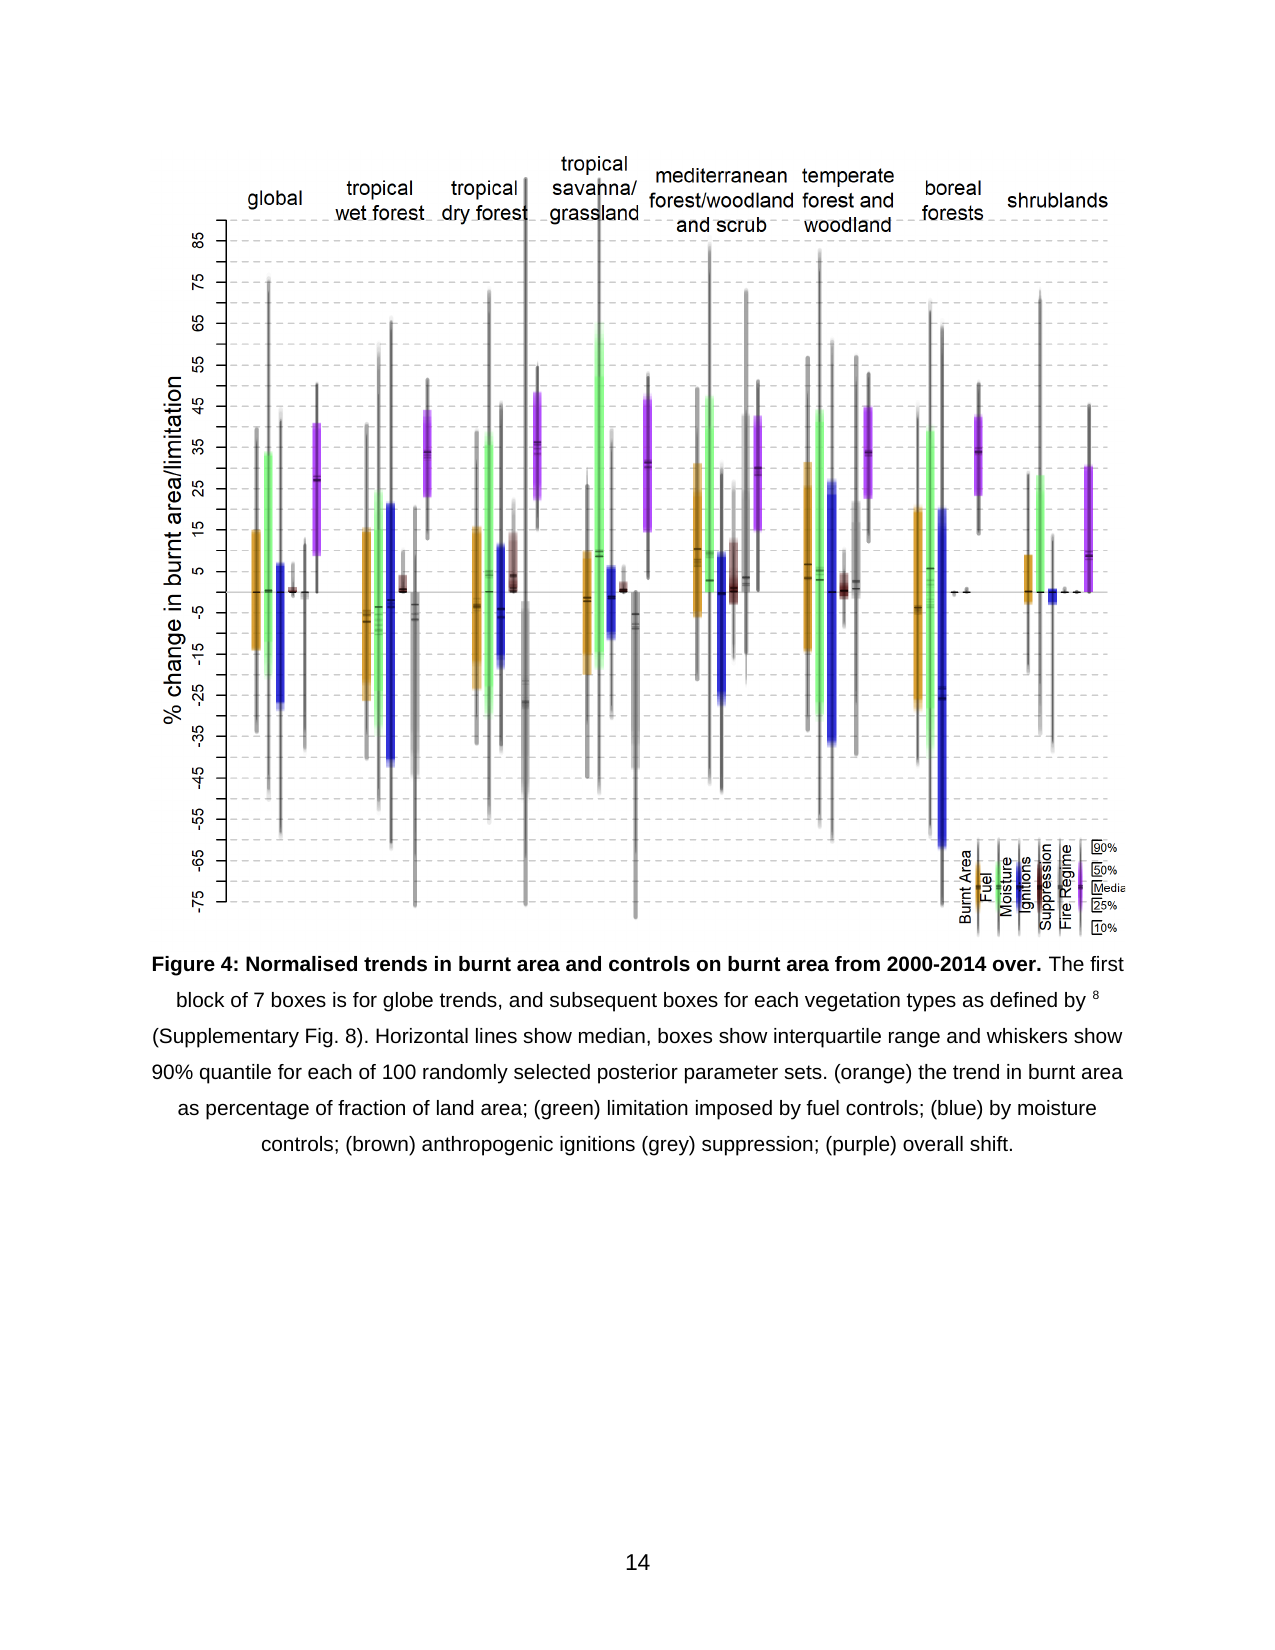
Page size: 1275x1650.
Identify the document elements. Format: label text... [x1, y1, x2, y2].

text Figure 4: Normalised trends in burnt area and controls on burnt area from 2000-2014 over. The first block of 7 boxes is for globe trends, and subsequent boxes for each vegetation types as defined by 8 (Supplementary Fig. 8). Horizontal lines show median, boxes show interquartile range and whiskers show 90% quantile for each of 100 randomly selected posterior parameter sets. (orange) the trend in burnt area as percentage of fraction of land area; (green) limitation imposed by fuel controls; (blue) by moisture controls; (brown) anthropogenic ignitions (grey) suppression; (purple) overall shift. [150, 952, 1125, 1156]
picture [150, 150, 1125, 952]
